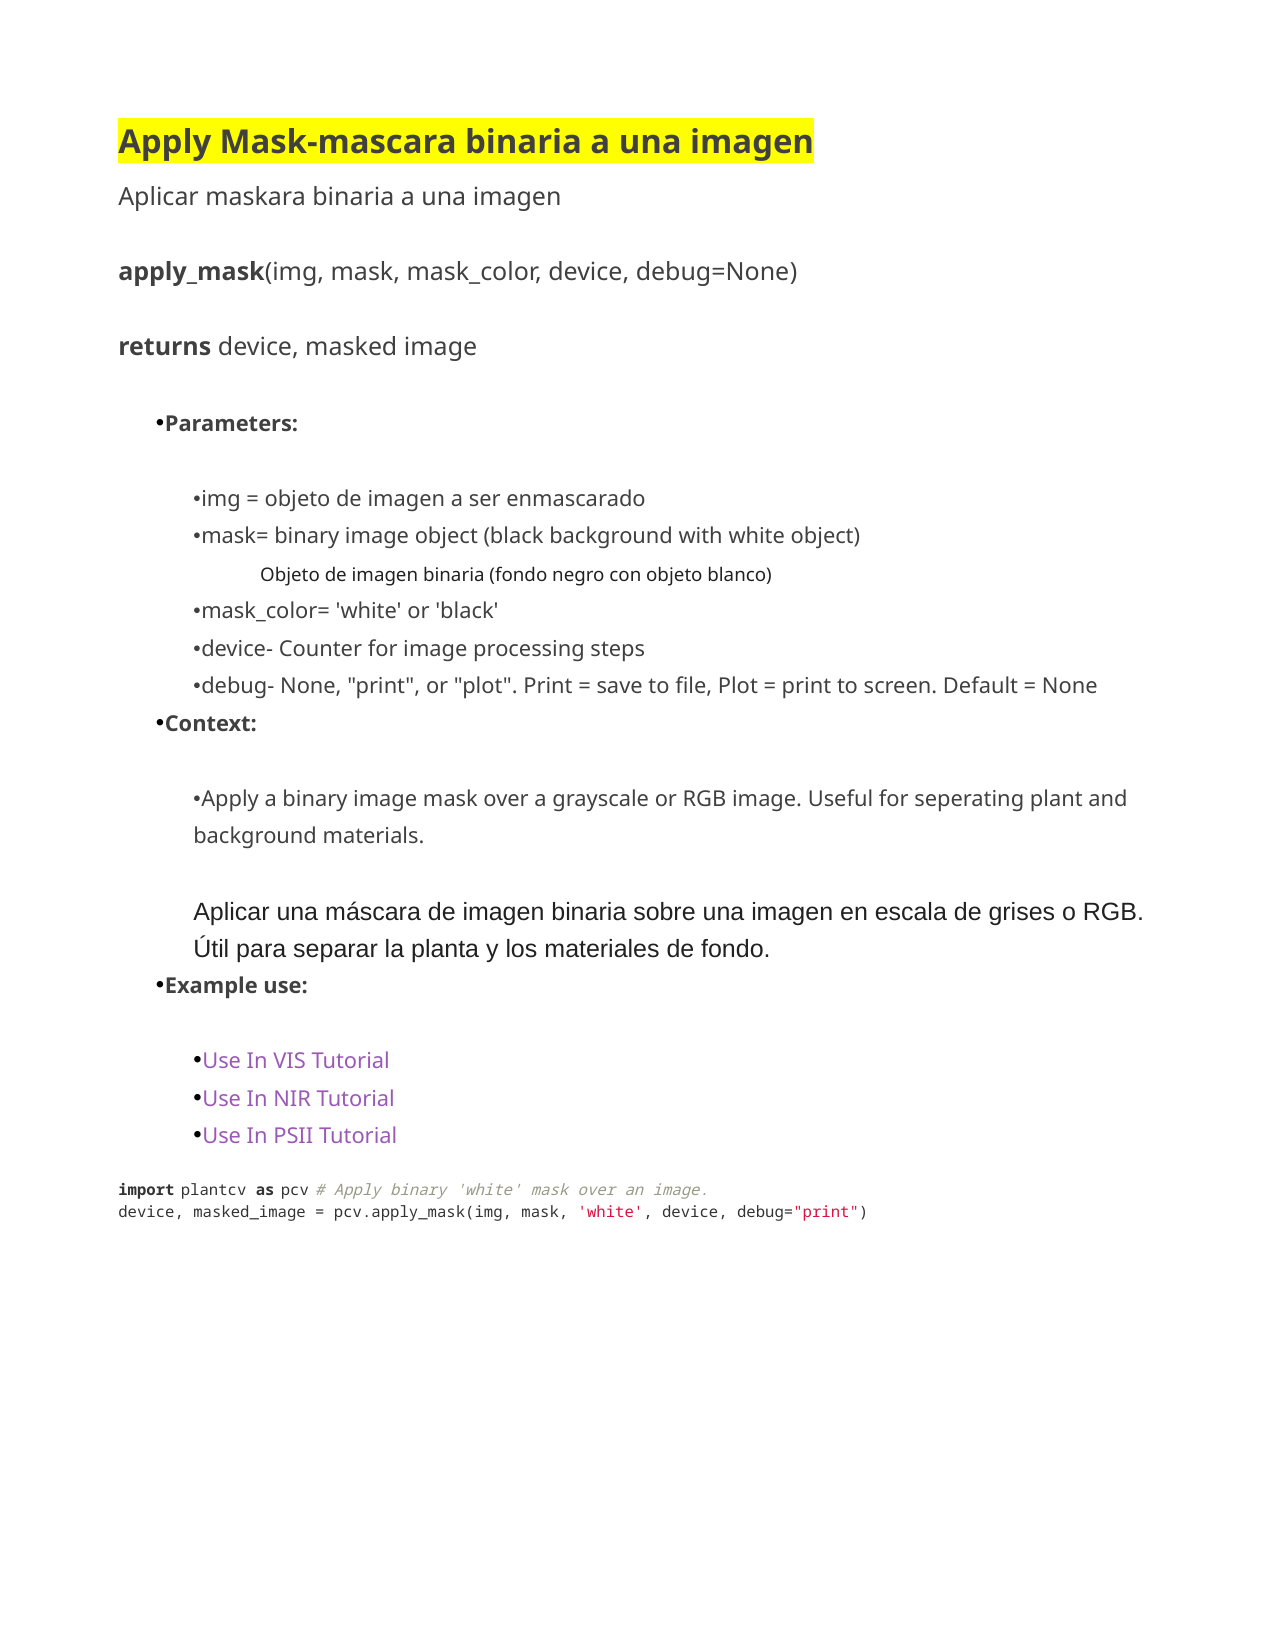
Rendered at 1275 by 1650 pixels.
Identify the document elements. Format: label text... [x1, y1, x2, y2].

list device- Counter for image processing steps [193, 625, 1157, 663]
list mask_color= 'white' or 'black' [193, 588, 1157, 625]
text Aplicar maskara binaria a una imagen [118, 175, 1157, 213]
list Aplicar una máscara de imagen binaria sobre una imagen en escala de grises o RGB. Útil para separar la planta y los materiales de fondo. [193, 850, 1157, 963]
text apply_mask(img, mask, mask_color, device, debug=None) [118, 250, 1157, 288]
list Objeto de imagen binaria (fondo negro con objeto blanco) [193, 550, 1157, 588]
list mask= binary image object (black background with white object) [193, 513, 1157, 550]
list Context: [156, 700, 1157, 738]
text returns device, masked image [118, 325, 1157, 363]
list Example use: [156, 963, 1157, 1000]
list Apply a binary image mask over a grayscale or RGB image. Useful for seperating plant and background materials. [193, 775, 1157, 850]
list Use In PSII Tutorial [193, 1113, 1157, 1150]
list Use In NIR Tutorial [193, 1075, 1157, 1113]
list Parameters: [156, 400, 1157, 438]
subtitle Apply Mask-mascara binaria a una imagen [118, 118, 1157, 163]
text import plantcv as pcv # Apply binary 'white' mask over an image. [118, 1172, 1157, 1200]
list debug- None, "print", or "plot". Print = save to file, Plot = print to screen. Default = None [193, 663, 1157, 700]
list img = objeto de imagen a ser enmascarado [193, 475, 1157, 513]
list Use In VIS Tutorial [193, 1038, 1157, 1075]
text device, masked_image = pcv.apply_mask(img, mask, 'white', device, debug="print") [118, 1200, 1157, 1222]
